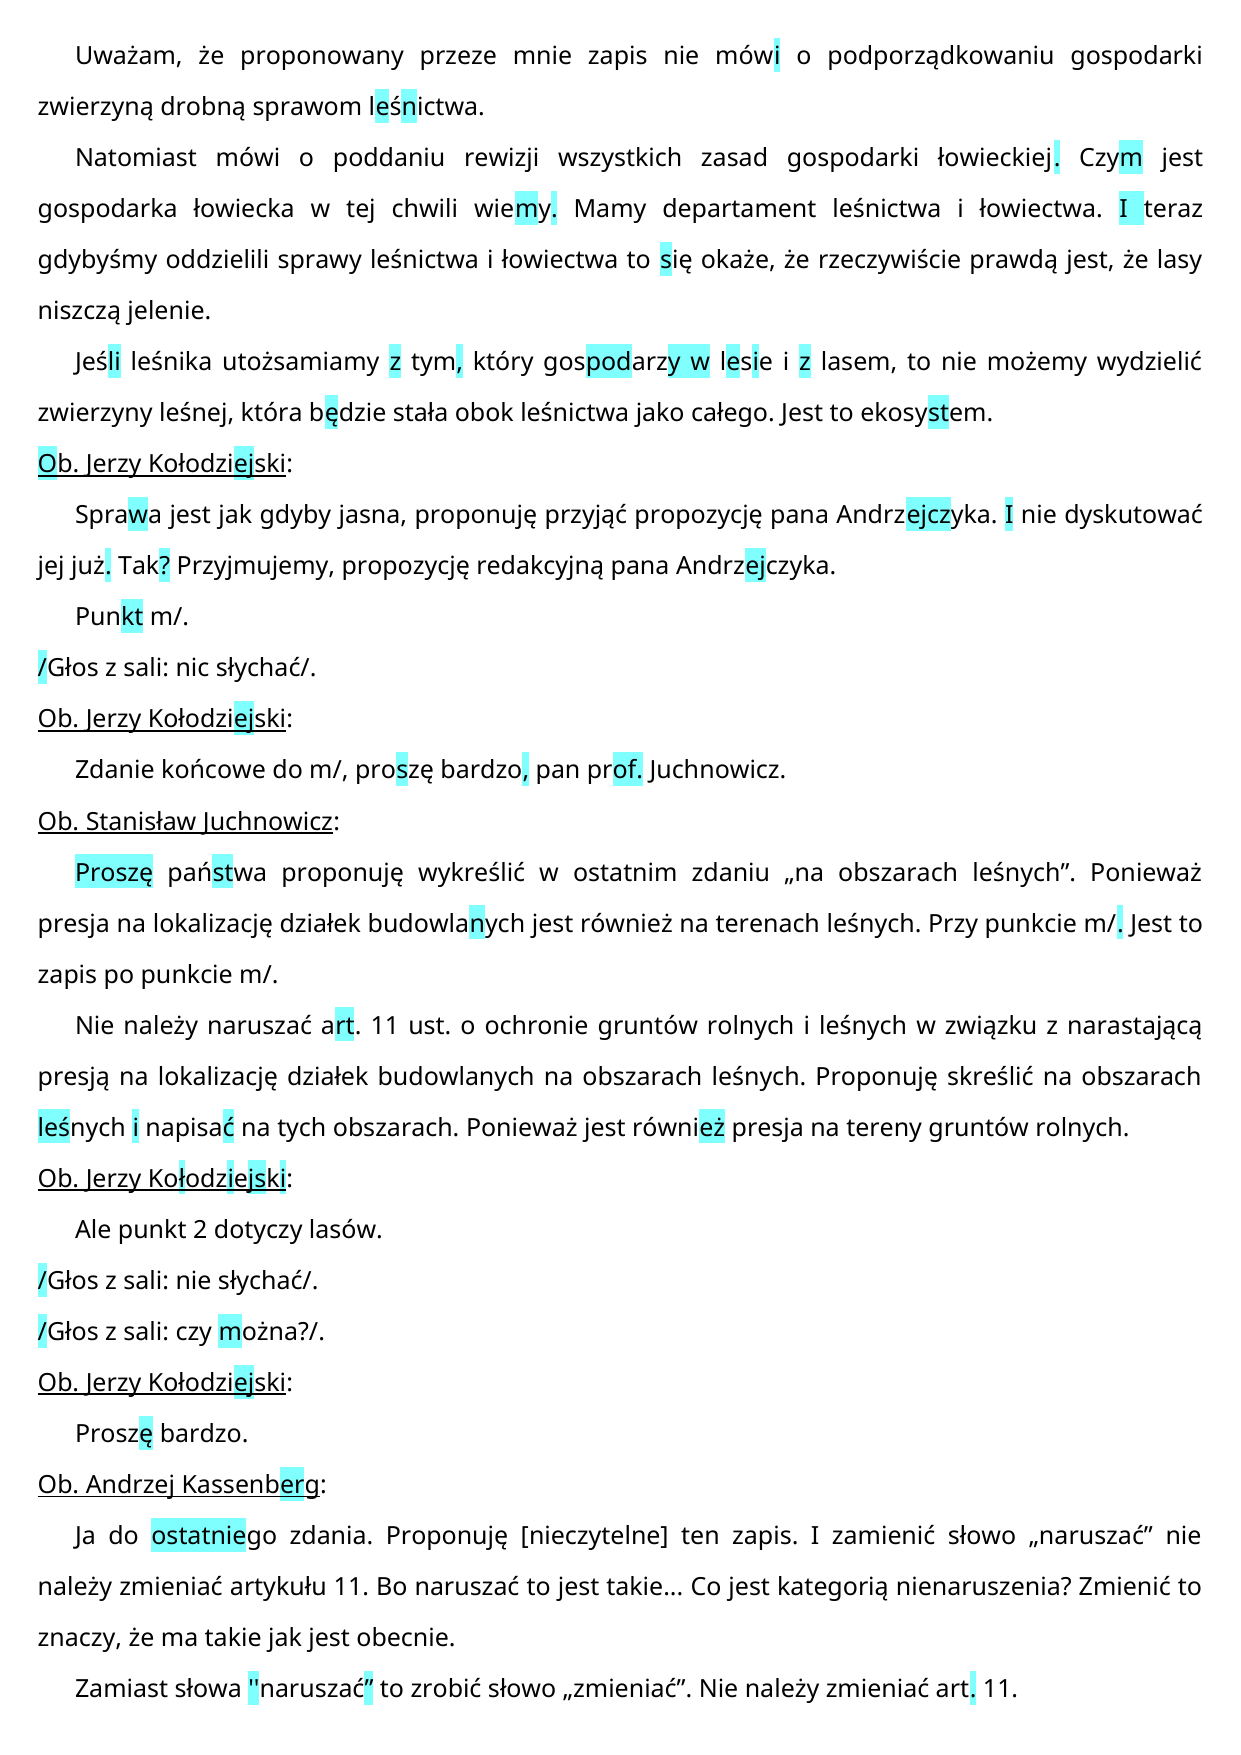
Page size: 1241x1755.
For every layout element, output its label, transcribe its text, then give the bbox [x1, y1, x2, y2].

text Proszę bardzo. [37, 1416, 1203, 1450]
text Ob. Jerzy Kołodziejski: [37, 1160, 1203, 1194]
text Punkt m/. [37, 599, 1203, 633]
text Ob. Jerzy Kołodziejski: [37, 701, 1203, 735]
text /Głos z sali: czy można?/. [37, 1313, 1203, 1348]
text Ale punkt 2 dotyczy lasów. [37, 1211, 1203, 1246]
text /Głos z sali: nie słychać/. [37, 1262, 1203, 1297]
text Proszę państwa proponuję wykreślić w ostatnim zdaniu „na obszarach leśnych”. Ponieważ presja na lokalizację działek budowlanych jest również na terenach leśnych. Przy punkcie m/. Jest to zapis po punkcie m/. [37, 854, 1203, 990]
text Zamiast słowa ''naruszać” to zrobić słowo „zmieniać”. Nie należy zmieniać art. 11. [37, 1671, 1203, 1705]
text Natomiast mówi o poddaniu rewizji wszystkich zasad gospodarki łowieckiej. Czym jest gospodarka łowiecka w tej chwili wiemy. Mamy departament leśnictwa i łowiectwa. I teraz gdybyśmy oddzielili sprawy leśnictwa i łowiectwa to się okaże, że rzeczywiście prawdą jest, że lasy niszczą jelenie. [37, 139, 1203, 327]
text Nie należy naruszać art. 11 ust. o ochronie gruntów rolnych i leśnych w związku z narastającą presją na lokalizację działek budowlanych na obszarach leśnych. Proponuję skreślić na obszarach leśnych i napisać na tych obszarach. Ponieważ jest również presja na tereny gruntów rolnych. [37, 1007, 1203, 1143]
text Jeśli leśnika utożsamiamy z tym, który gospodarzy w lesie i z lasem, to nie możemy wydzielić zwierzyny leśnej, która będzie stała obok leśnictwa jako całego. Jest to ekosystem. [37, 344, 1203, 429]
text Uważam, że proponowany przeze mnie zapis nie mówi o podporządkowaniu gospodarki zwierzyną drobną sprawom leśnictwa. [37, 37, 1203, 123]
text Ob. Jerzy Kołodziejski: [37, 1364, 1203, 1399]
text Ob. Jerzy Kołodziejski: [37, 446, 1203, 480]
text Sprawa jest jak gdyby jasna, proponuję przyjąć propozycję pana Andrzejczyka. I nie dyskutować jej już. Tak? Przyjmujemy, propozycję redakcyjną pana Andrzejczyka. [37, 497, 1203, 582]
text Zdanie końcowe do m/, proszę bardzo, pan prof. Juchnowicz. [37, 752, 1203, 786]
text /Głos z sali: nic słychać/. [37, 650, 1203, 684]
text Ob. Andrzej Kassenberg: [37, 1467, 1203, 1501]
text Ob. Stanisław Juchnowicz: [37, 803, 1203, 837]
text Ja do ostatniego zdania. Proponuję [nieczytelne] ten zapis. I zamienić słowo „naruszać” nie należy zmieniać artykułu 11. Bo naruszać to jest takie... Co jest kategorią nienaruszenia? Zmienić to znaczy, że ma takie jak jest obecnie. [37, 1518, 1203, 1654]
